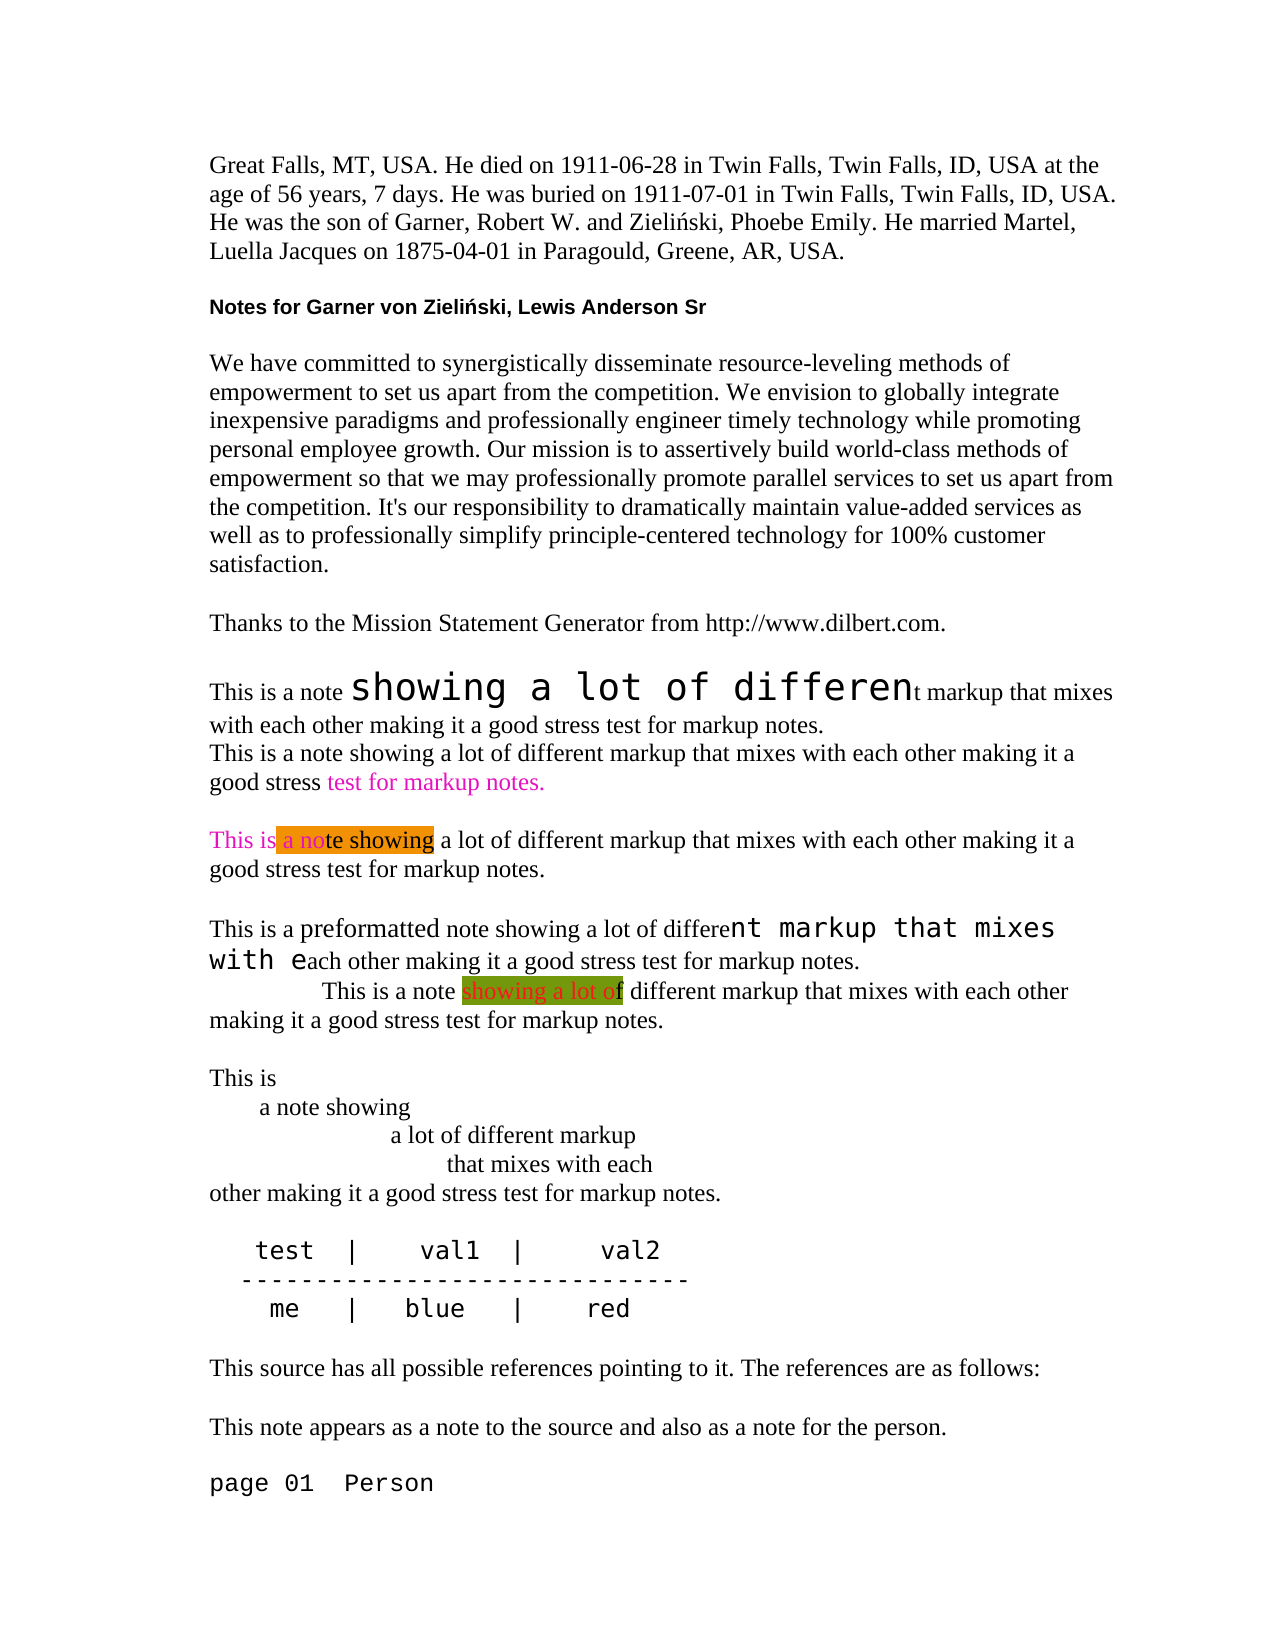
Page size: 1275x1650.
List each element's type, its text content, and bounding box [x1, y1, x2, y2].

text This is a preformatted note showing a lot of different markup that mixes with each other making it a good stress test for markup notes. This is a note showing a lot of different markup that mixes with each other making it a good stress test for markup notes. [209, 913, 1125, 1033]
text This is a note showing a lot of different markup that mixes with each other making it a good stress test for markup notes. [209, 1063, 1125, 1207]
text This is a note showing a lot of different markup that mixes with each other making it a good stress test for markup notes. This is a note showing a lot of different markup that mixes with each other making it a good stress test for markup notes. [209, 666, 1125, 796]
text Thanks to the Mission Statement Generator from http://www.dilbert.com. [209, 608, 1125, 636]
text This note appears as a note to the source and also as a note for the person. [209, 1412, 1125, 1441]
text page 01 Person [209, 1470, 1125, 1498]
text This source has all possible references pointing to it. The references are as follows: [209, 1353, 1125, 1382]
text This is a note showing a lot of different markup that mixes with each other making it a good stress test for markup notes. [209, 826, 1125, 883]
text We have committed to synergistically disseminate resource-leveling methods of empowerment to set us apart from the competition. We envision to globally integrate inexpensive paradigms and professionally engineer timely technology while promoting personal employee growth. Our mission is to assertively build world-class methods of empowerment so that we may professionally promote parallel services to set us apart from the competition. It's our responsibility to dramatically maintain value-added services as well as to professionally simplify principle-centered technology for 100% customer satisfaction. [209, 348, 1125, 578]
text Notes for Garner von Zieliński, Lewis Anderson Sr [209, 294, 1125, 318]
text Great Falls, MT, USA. He died on 1911-06-28 in Twin Falls, Twin Falls, ID, USA at the age of 56 years, 7 days. He was buried on 1911-07-01 in Twin Falls, Twin Falls, ID, USA. He was the son of Garner, Robert W. and Zieliński, Phoebe Emily. He married Martel, Luella Jacques on 1875-04-01 in Paragould, Greene, AR, USA. [150, 150, 1125, 265]
text test | val1 | val2 ------------------------------ me | blue | red [209, 1236, 1125, 1324]
